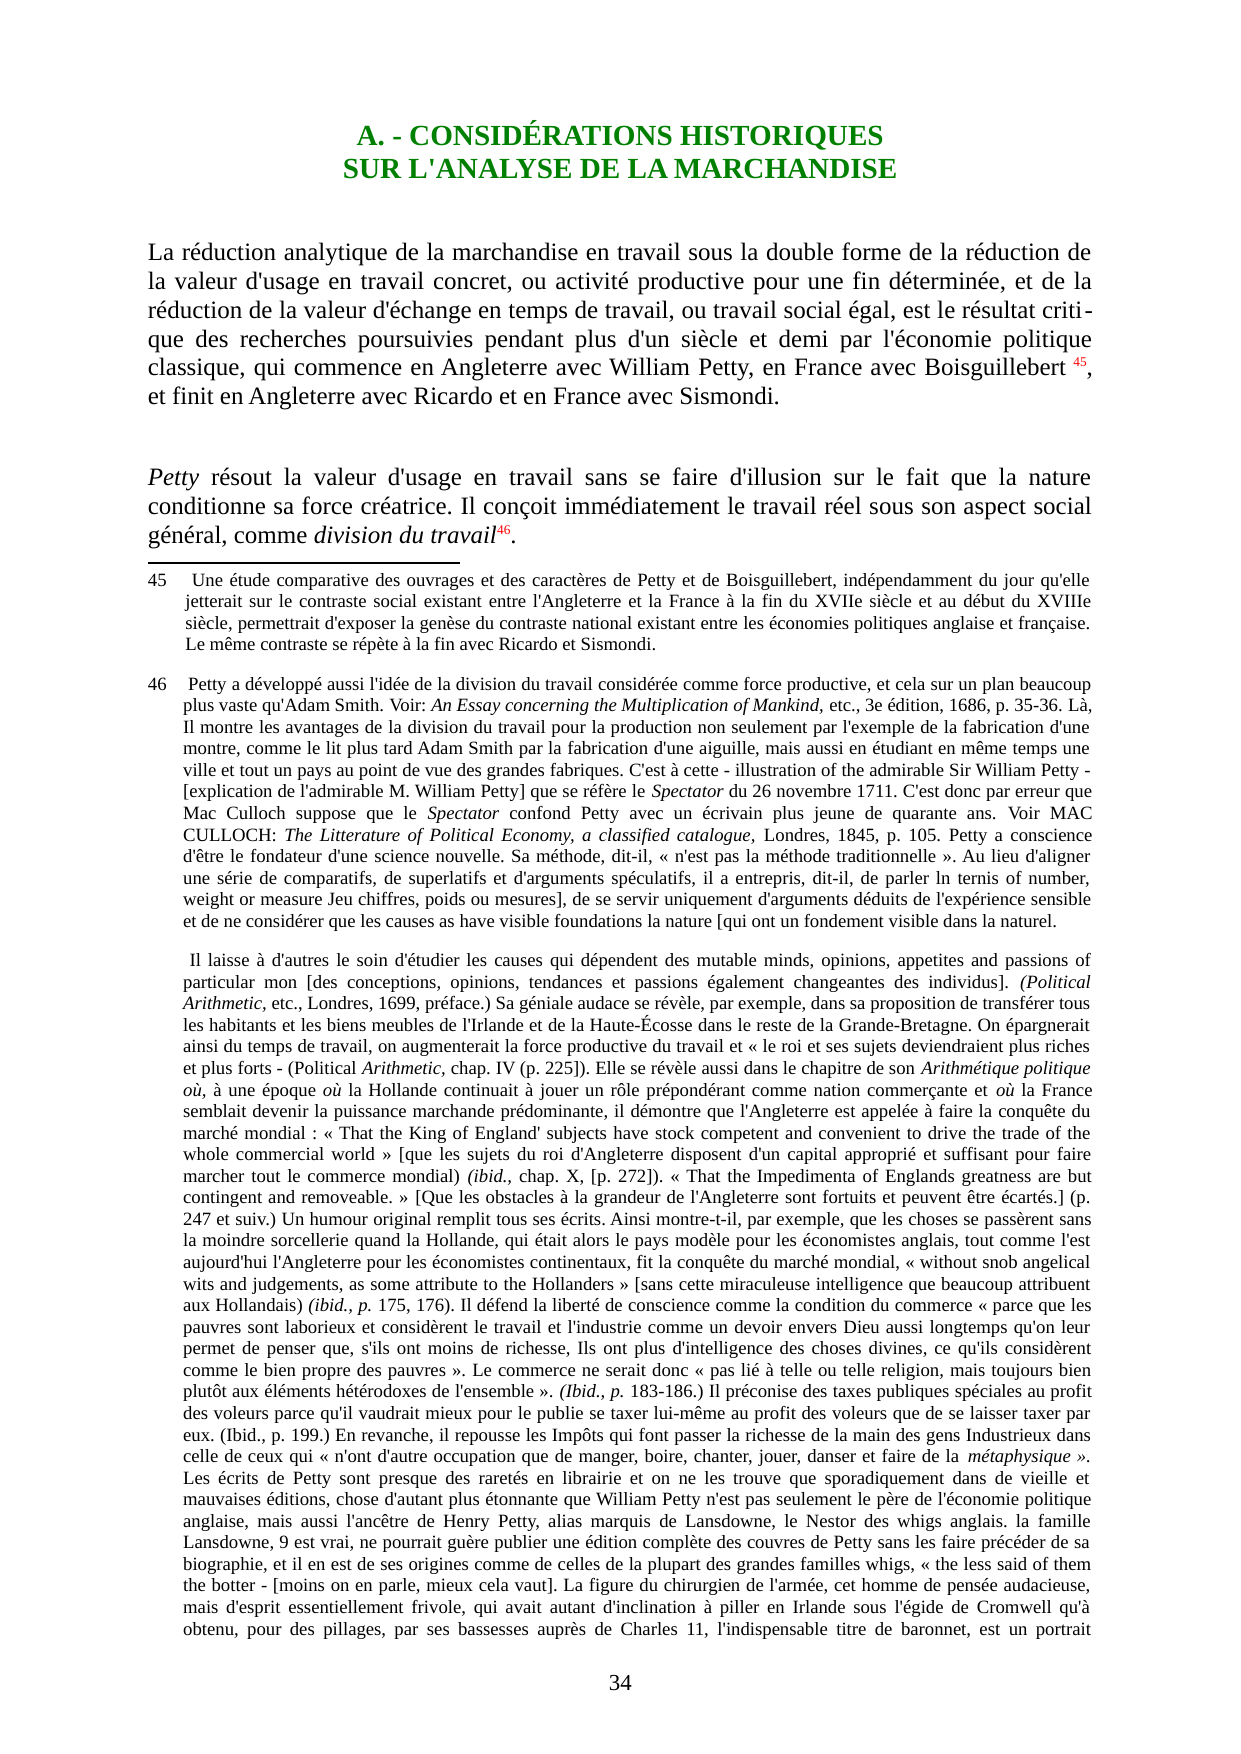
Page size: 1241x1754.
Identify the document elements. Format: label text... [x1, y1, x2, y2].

text Il laisse à d'autres le soin d'étudier les causes qui dépendent des mutable minds, opinions, appetites and passions of particular mon [des conceptions, opinions, tendances et passions également changeantes des individus]. (Political Arithmetic, etc., Londres, 1699, préface.) Sa géniale audace se révèle, par exemple, dans sa proposition de transférer tous les habitants et les biens meubles de l'Irlande et de la Haute-Écosse dans le reste de la Grande-Bretagne. On épargnerait ainsi du temps de travail, on augmenterait la force productive du travail et « le roi et ses sujets deviendraient plus riches et plus forts - (Political Arithmetic, chap. IV (p. 225]). Elle se révèle aussi dans le chapitre de son Arithmétique politique où, à une époque où la Hollande continuait à jouer un rôle prépondérant comme nation commerçante et où la France semblait devenir la puissance marchande prédominante, il démontre que l'Angleterre est appelée à faire la conquête du marché mondial : « That the King of England' subjects have stock competent and convenient to drive the trade of the whole commercial world » [que les sujets du roi d'Angleterre disposent d'un capital approprié et suffisant pour faire marcher tout le commerce mondial) (ibid., chap. X, [p. 272]). « That the Impedimenta of Englands greatness are but contingent and removeable. » [Que les obstacles à la grandeur de l'Angleterre sont fortuits et peuvent être écartés.] (p. 247 et suiv.) Un humour original remplit tous ses écrits. Ainsi montre-t-il, par exemple, que les choses se passèrent sans la moindre sorcellerie quand la Hollande, qui était alors le pays modèle pour les économistes anglais, tout comme l'est aujourd'hui l'Angleterre pour les économistes continentaux, fit la conquête du marché mondial, « without snob angelical wits and judgements, as some attribute to the Hollanders » [sans cette miraculeuse intelligence que beaucoup attribuent aux Hollandais) (ibid., p. 175, 176). Il défend la liberté de conscience comme la condition du commerce « parce que les pauvres sont laborieux et considèrent le travail et l'industrie comme un devoir envers Dieu aussi longtemps qu'on leur permet de penser que, s'ils ont moins de richesse, Ils ont plus d'intelligence des choses divines, ce qu'ils considèrent comme le bien propre des pauvres ». Le commerce ne serait donc « pas lié à telle ou telle religion, mais toujours bien plutôt aux éléments hétérodoxes de l'ensemble ». (Ibid., p. 183-186.) Il préconise des taxes publiques spéciales au profit des voleurs parce qu'il vaudrait mieux pour le publie se taxer lui-même au profit des voleurs que de se laisser taxer par eux. (Ibid., p. 199.) En revanche, il repousse les Impôts qui font passer la richesse de la main des gens Industrieux dans celle de ceux qui « n'ont d'autre occupation que de manger, boire, chanter, jouer, danser et faire de la métaphysique ». Les écrits de Petty sont presque des raretés en librairie et on ne les trouve que sporadiquement dans de vieille et mauvaises éditions, chose d'autant plus étonnante que William Petty n'est pas seulement le père de l'économie politique anglaise, mais aussi l'ancêtre de Henry Petty, alias marquis de Lansdowne, le Nestor des whigs anglais. la famille Lansdowne, 9 est vrai, ne pourrait guère publier une édition complète des couvres de Petty sans les faire précéder de sa biographie, et il en est de ses origines comme de celles de la plupart des grandes familles whigs, « the less said of them the botter - [moins on en parle, mieux cela vaut]. La figure du chirurgien de l'armée, cet homme de pensée audacieuse, mais d'esprit essentiellement frivole, qui avait autant d'inclination à piller en Irlande sous l'égide de Cromwell qu'à obtenu, pour des pillages, par ses bassesses auprès de Charles 11, l'indispensable titre de baronnet, est un portrait [148, 949, 1093, 1639]
text Petty résout la valeur d'usage en travail sans se faire d'illusion sur le fait que la nature conditionne sa force créatrice. Il conçoit immédiatement le travail réel sous son aspect social général, comme division du travail. [148, 462, 1093, 548]
text La réduction analytique de la marchandise en travail sous la double forme de la réduction de la valeur d'usage en travail concret, ou activité productive pour une fin déterminée, et de la réduction de la valeur d'échange en temps de travail, ou travail social égal, est le résultat criti­que des recherches poursuivies pendant plus d'un siècle et demi par l'économie politique classi­que, qui commence en Angleterre avec William Petty, en France avec Boisguillebert , et finit en Angleterre avec Ricardo et en France avec Sismondi. [148, 237, 1093, 410]
text Petty a développé aussi l'idée de la division du travail considérée comme force productive, et cela sur un plan beaucoup plus vaste qu'Adam Smith. Voir: An Essay concerning the Multiplication of Mankind, etc., 3e édition, 1686, p. 35-36. Là, Il montre les avantages de la division du travail pour la production non seulement par l'exemple de la fabrication d'une montre, comme le lit plus tard Adam Smith par la fabrication d'une aiguille, mais aussi en étudiant en même temps une ville et tout un pays au point de vue des grandes fabriques. C'est à cette - illustration of the admirable Sir William Petty - [explication de l'admirable M. William Petty] que se réfère le Spectator du 26 novembre 1711. C'est donc par erreur que Mac Culloch suppose que le Spectator confond Petty avec un écrivain plus jeune de quarante ans. Voir MAC CULLOCH: The Litterature of Political Economy, a classified catalogue, Londres, 1845, p. 105. Petty a conscience d'être le fondateur d'une science nouvelle. Sa méthode, dit-il, « n'est pas la méthode traditionnelle ». Au lieu d'aligner une série de comparatifs, de superlatifs et d'arguments spéculatifs, il a entrepris, dit-il, de parler ln ternis of number, weight or measure Jeu chiffres, poids ou mesures], de se servir uniquement d'arguments déduits de l'expérience sensible et de ne considérer que les causes as have visible foundations la nature [qui ont un fondement visible dans la naturel. [148, 673, 1093, 931]
text A. - CONSIDÉRATIONS HISTORIQUES SUR L'ANALYSE DE LA MARCHANDISE [148, 118, 1093, 185]
text Une étude comparative des ouvrages et des caractères de Petty et de Boisguillebert, indépendamment du jour qu'elle jetterait sur le contraste social existant entre l'Angleterre et la France à la fin du XVIIe siècle et au début du XVIIIe siècle, permettrait d'exposer la genèse du contraste national existant entre les économies politiques anglaise et française. Le même contraste se répète à la fin avec Ricardo et Sismondi. [148, 569, 1093, 655]
